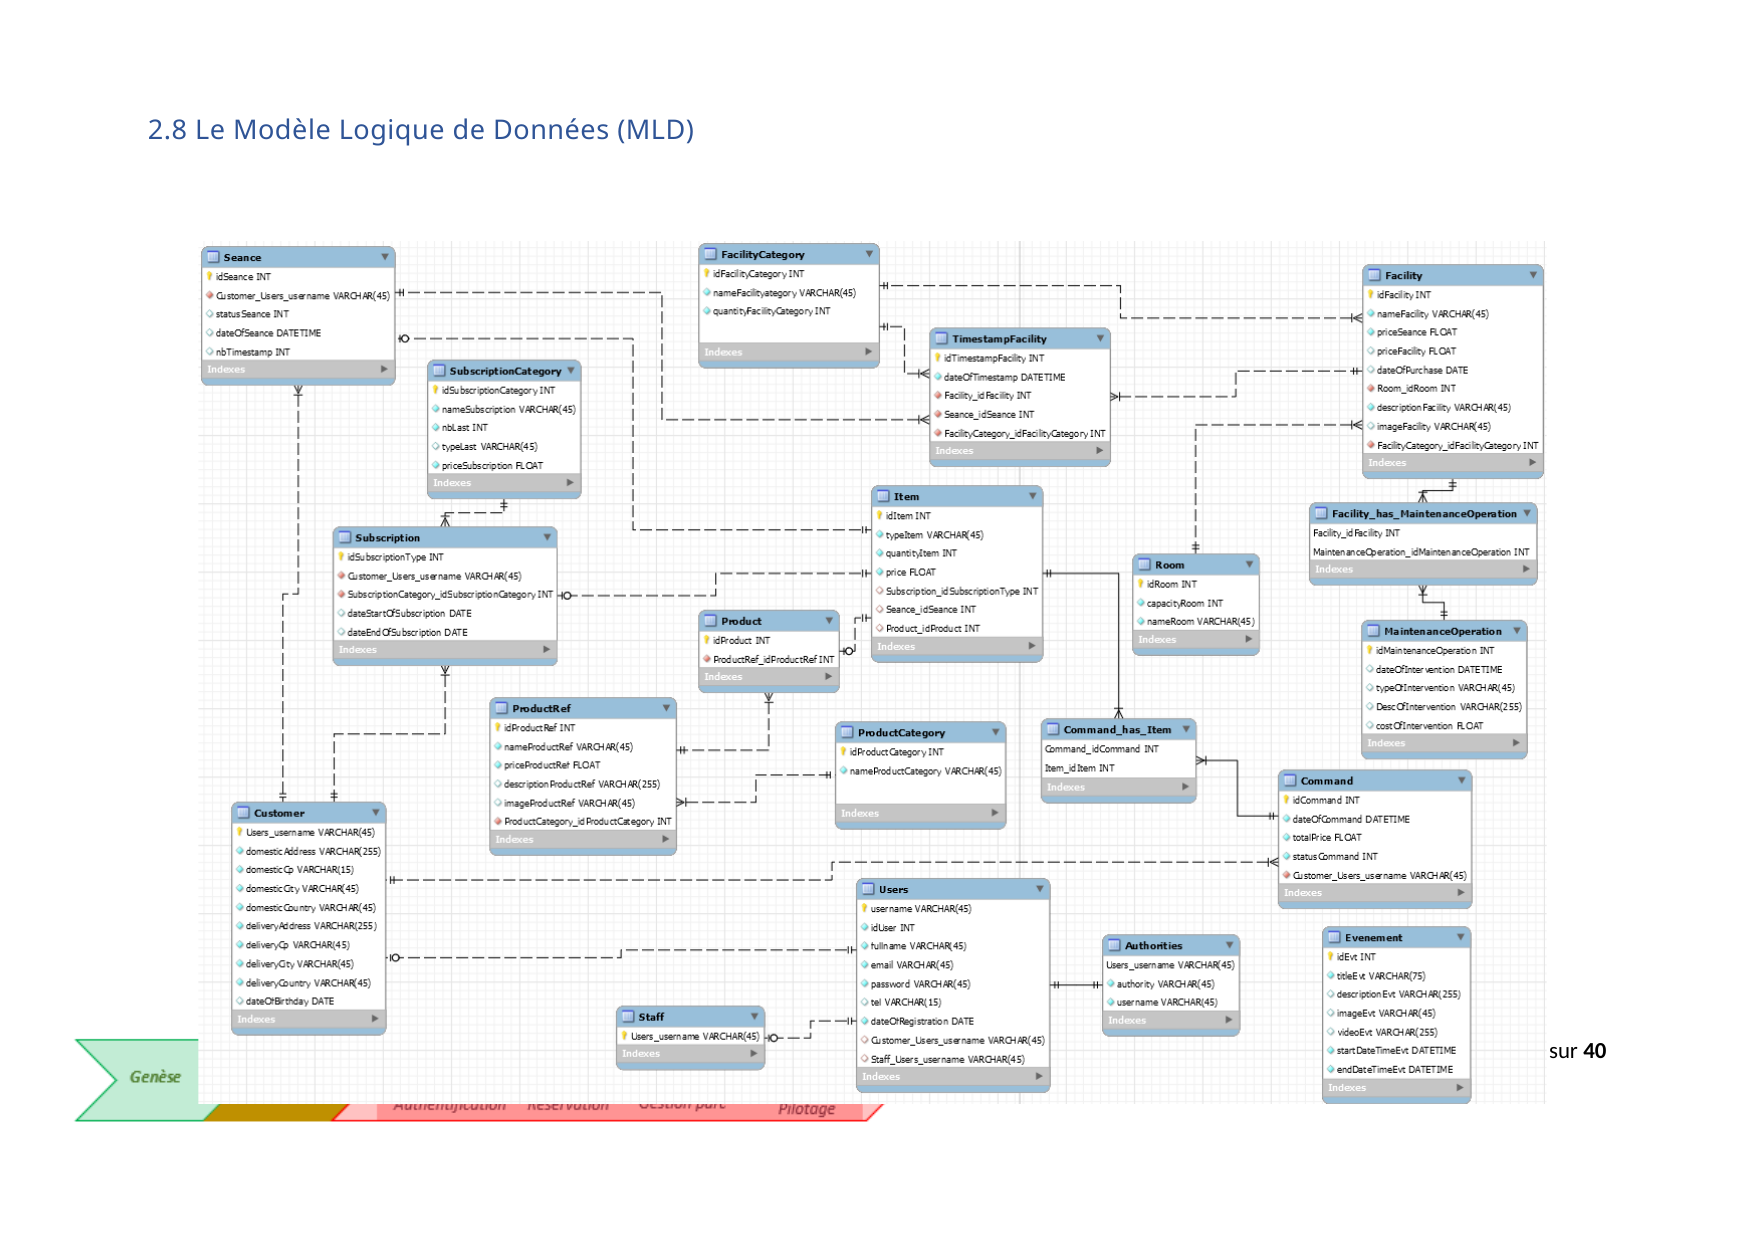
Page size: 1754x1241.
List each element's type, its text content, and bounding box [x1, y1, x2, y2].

subtitle 2.8 Le Modèle Logique de Données (MLD) [148, 110, 1606, 147]
picture [70, 241, 1547, 1126]
